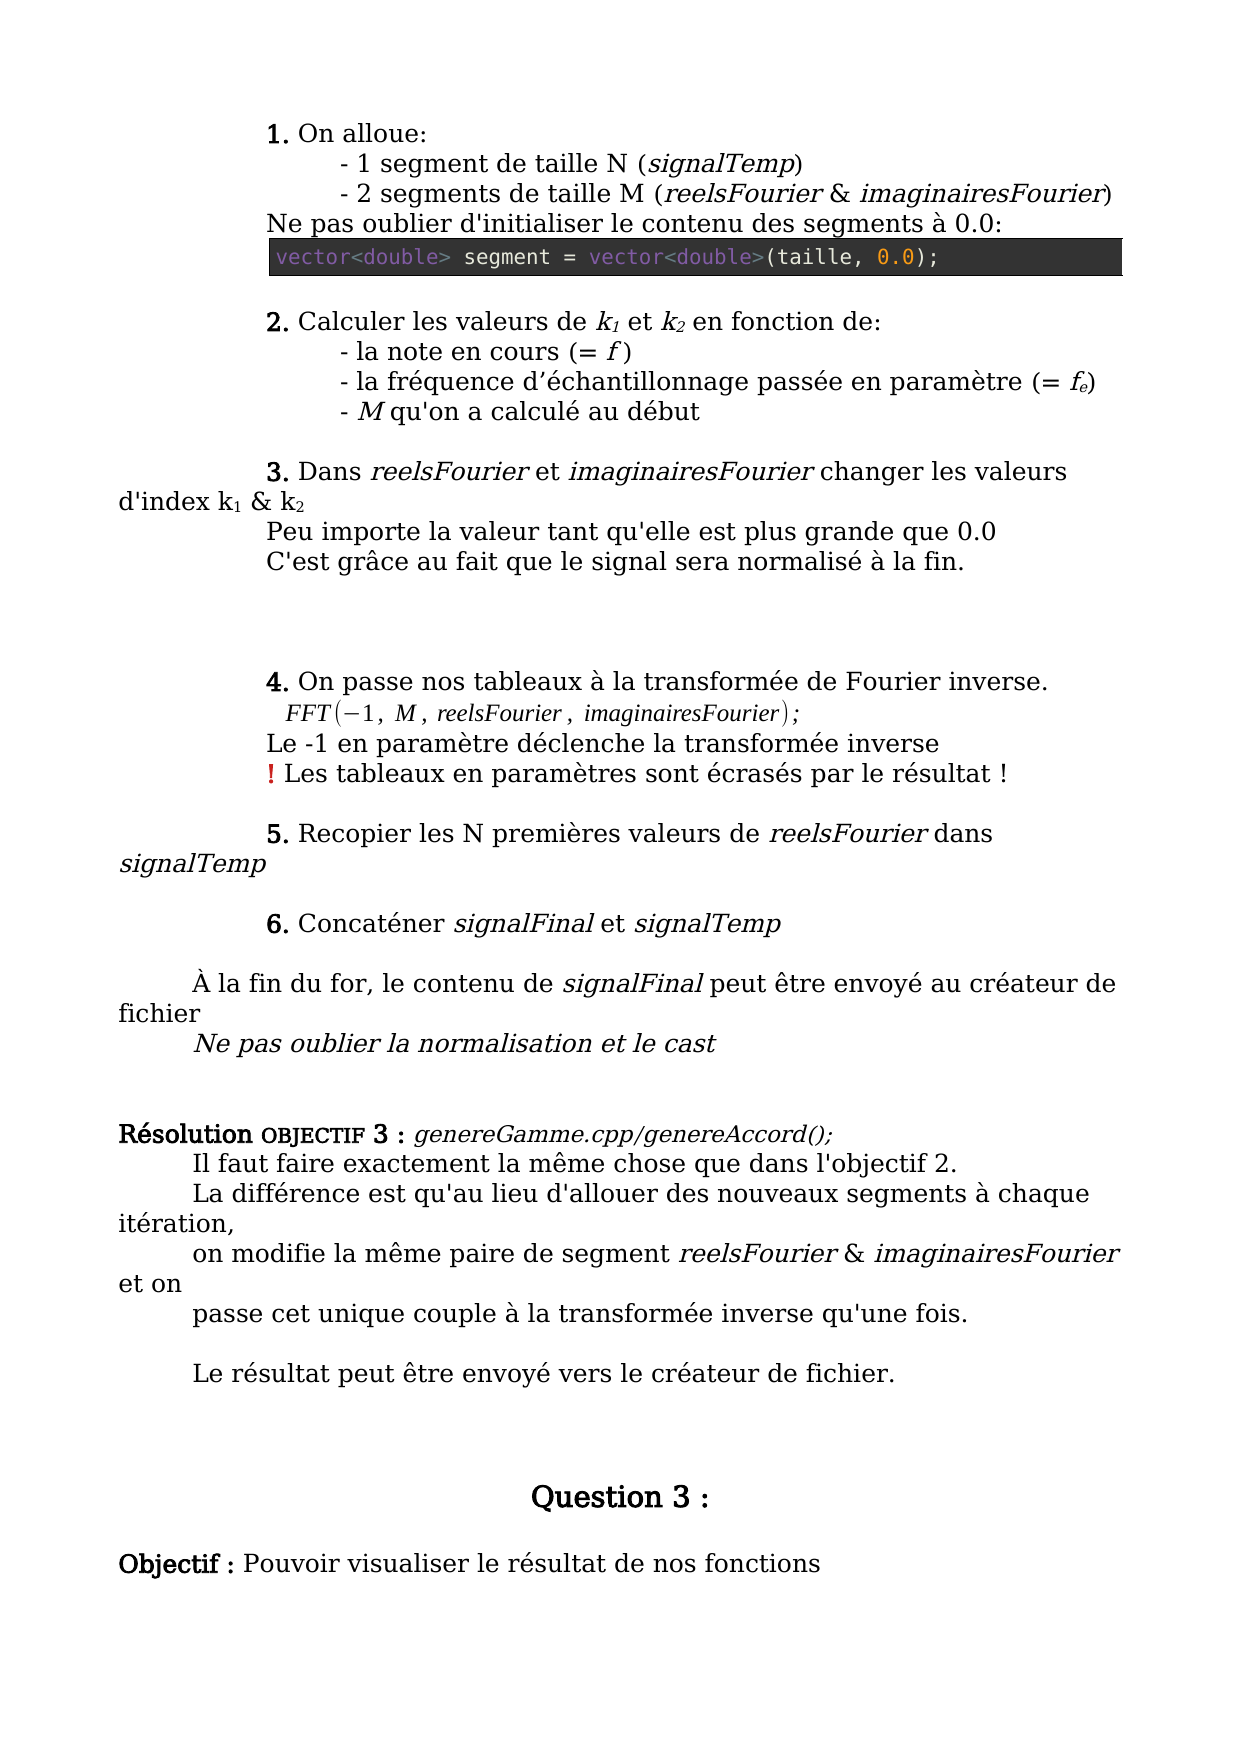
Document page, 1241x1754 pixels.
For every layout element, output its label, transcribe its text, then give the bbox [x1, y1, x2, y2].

text - 2 segments de taille M (reelsFourier & imaginairesFourier) [118, 178, 1122, 208]
text Le résultat peut être envoyé vers le créateur de fichier. [118, 1358, 1122, 1388]
text Le -1 en paramètre déclenche la transformée inverse [118, 728, 1122, 758]
text Objectif : Pouvoir visualiser le résultat de nos fonctions [118, 1548, 1122, 1578]
text Il faut faire exactement la même chose que dans l'objectif 2. [118, 1148, 1122, 1178]
text 5. Recopier les N premières valeurs de reelsFourier dans signalTemp [118, 818, 1122, 878]
text 1. On alloue: [118, 118, 1122, 148]
text Ne pas oublier d'initialiser le contenu des segments à 0.0: [118, 208, 1122, 238]
text Peu importe la valeur tant qu'elle est plus grande que 0.0 [118, 516, 1122, 546]
text passe cet unique couple à la transformée inverse qu'une fois. [118, 1298, 1122, 1328]
text Résolution objectif 3 : genereGamme.cpp/genereAccord(); [118, 1118, 1122, 1148]
text 4. On passe nos tableaux à la transformée de Fourier inverse. [118, 666, 1122, 696]
text 3. Dans reelsFourier et imaginairesFourier changer les valeurs d'index k1 & k2 [118, 456, 1122, 516]
text Question 3 : [118, 1478, 1122, 1513]
table_header vector<double> segment = vector<double>(taille, 0.0); [270, 239, 1122, 275]
text 2. Calculer les valeurs de k1 et k2 en fonction de: [118, 306, 1122, 336]
text 6. Concaténer signalFinal et signalTemp [118, 908, 1122, 938]
text - la fréquence d’échantillonnage passée en paramètre (= fe) [118, 366, 1122, 396]
text - M qu'on a calculé au début [118, 396, 1122, 426]
text À la fin du for, le contenu de signalFinal peut être envoyé au créateur de fichier [118, 968, 1122, 1028]
text ! Les tableaux en paramètres sont écrasés par le résultat ! [118, 758, 1122, 788]
text La différence est qu'au lieu d'allouer des nouveaux segments à chaque itération, [118, 1178, 1122, 1238]
text - la note en cours (= f ) [118, 336, 1122, 366]
text - 1 segment de taille N (signalTemp) [118, 148, 1122, 178]
text Ne pas oublier la normalisation et le cast [118, 1028, 1122, 1058]
text C'est grâce au fait que le signal sera normalisé à la fin. [118, 546, 1122, 576]
text on modifie la même paire de segment reelsFourier & imaginairesFourier et on [118, 1238, 1122, 1298]
